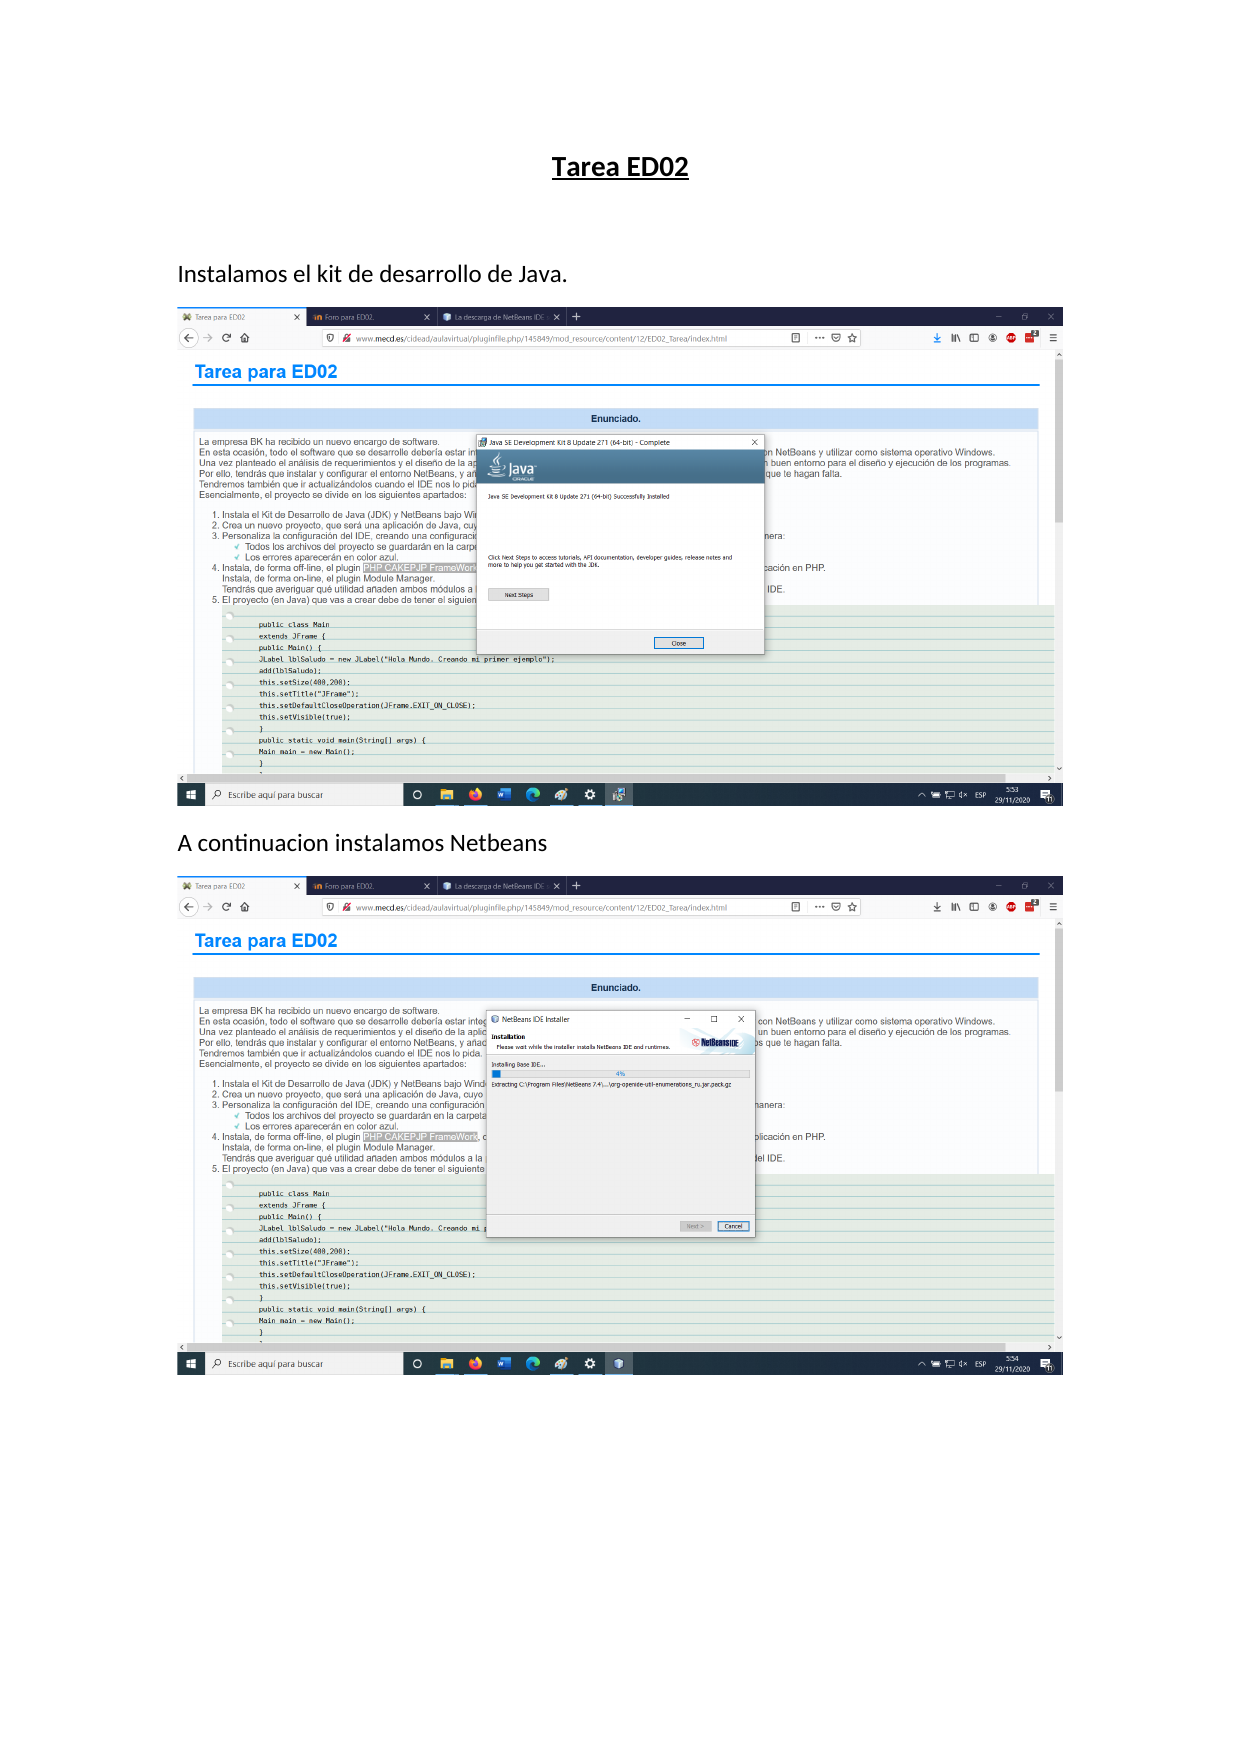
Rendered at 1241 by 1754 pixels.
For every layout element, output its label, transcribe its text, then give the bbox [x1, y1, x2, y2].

text Instalamos el kit de desarrollo de Java. [177, 258, 1063, 288]
text Tarea ED02 [177, 148, 1063, 183]
picture [177, 876, 1063, 1375]
text A continuacion instalamos Netbeans [177, 806, 1063, 858]
picture [177, 307, 1063, 806]
